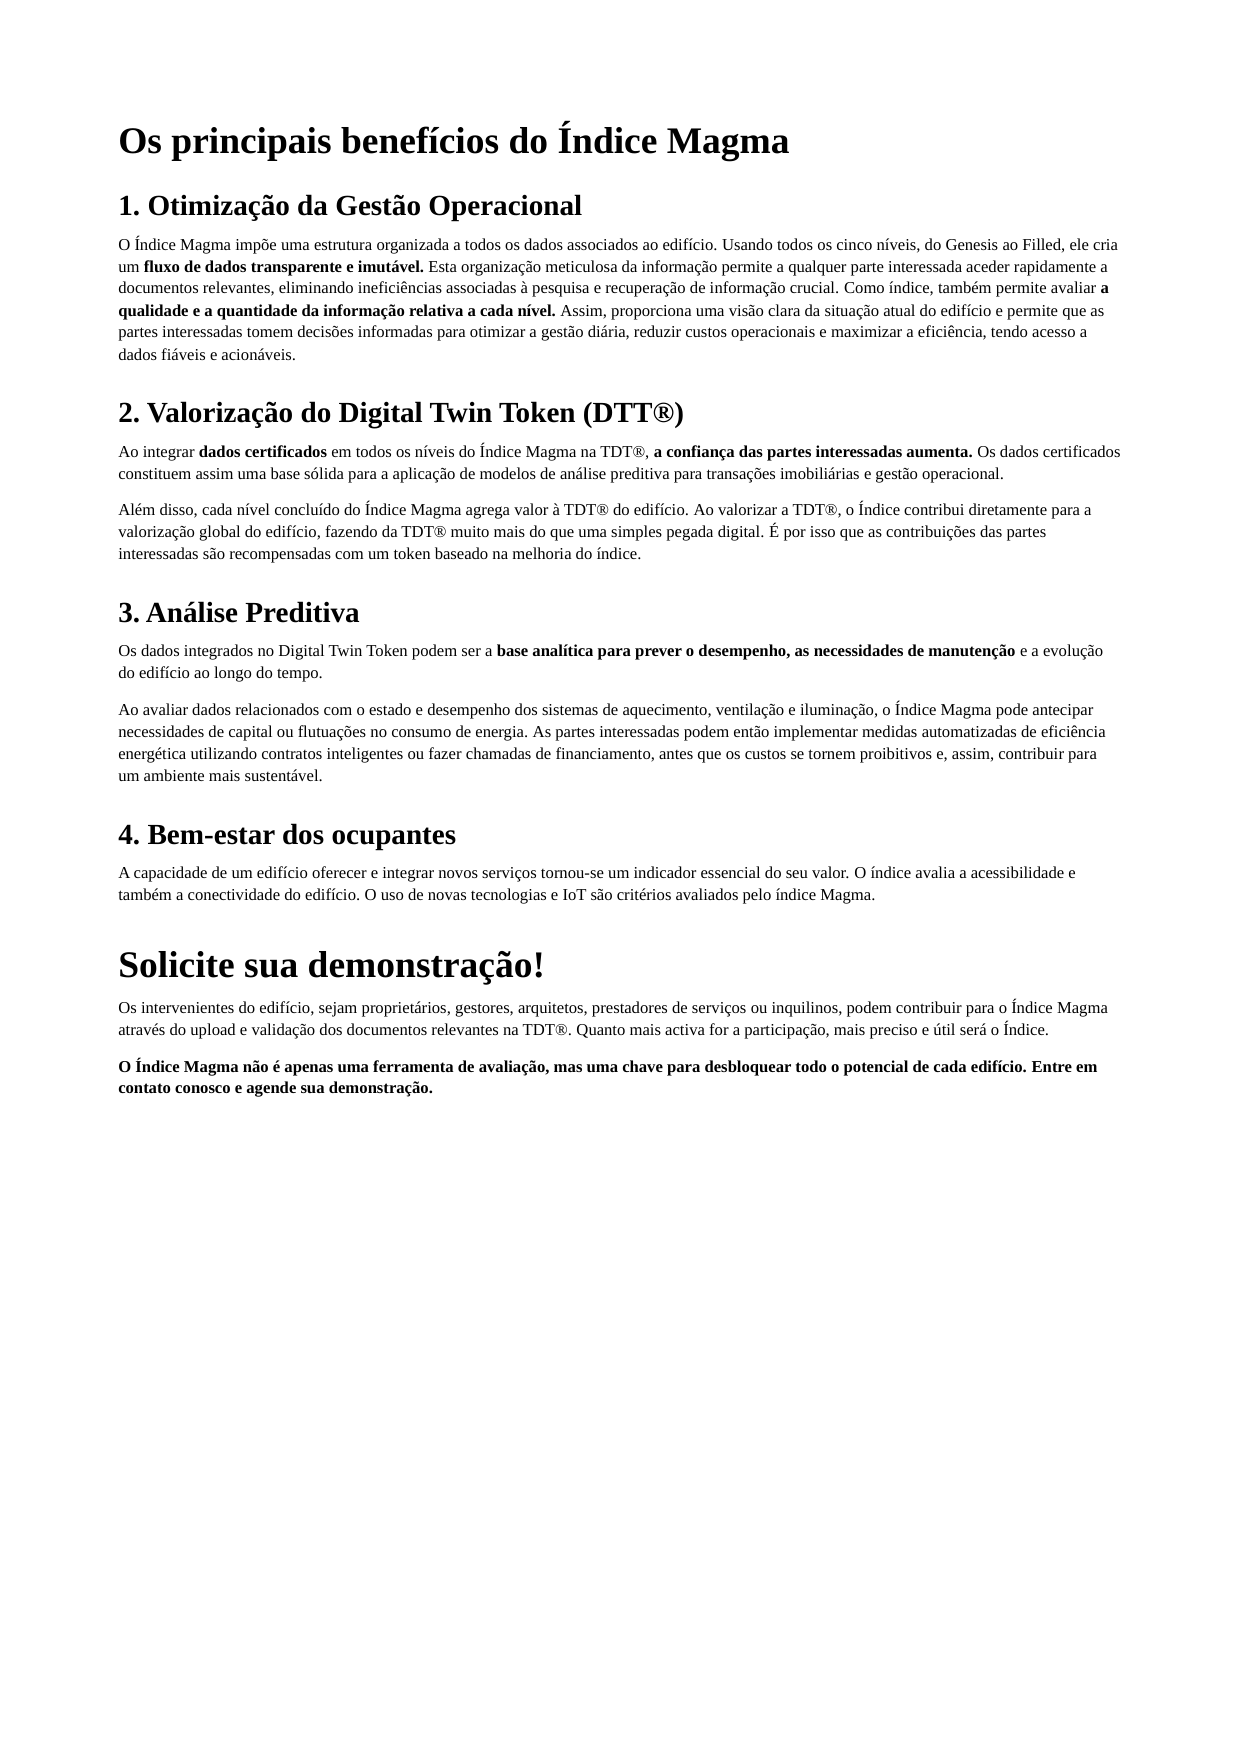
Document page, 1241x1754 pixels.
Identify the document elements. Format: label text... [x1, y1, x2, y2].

subtitle Solicite sua demonstração! [118, 942, 1122, 985]
text Os dados integrados no Digital Twin Token podem ser a base analítica para prever o desempenho, as necessidades de manutenção e a evolução do edifício ao longo do tempo. [118, 641, 1122, 682]
text O Índice Magma impõe uma estrutura organizada a todos os dados associados ao edifício. Usando todos os cinco níveis, do Genesis ao Filled, ele cria um fluxo de dados transparente e imutável. Esta organização meticulosa da informação permite a qualquer parte interessada aceder rapidamente a documentos relevantes, eliminando ineficiências associadas à pesquisa e recuperação de informação crucial. Como índice, também permite avaliar a qualidade e a quantidade da informação relativa a cada nível. Assim, proporciona uma visão clara da situação atual do edifício e permite que as partes interessadas tomem decisões informadas para otimizar a gestão diária, reduzir custos operacionais e maximizar a eficiência, tendo acesso a dados fiáveis ​​e acionáveis. [118, 234, 1122, 363]
subtitle 2. Valorização do Digital Twin Token (DTT®) [118, 395, 1122, 429]
text A capacidade de um edifício oferecer e integrar novos serviços tornou-se um indicador essencial do seu valor. O índice avalia a acessibilidade e também a conectividade do edifício. O uso de novas tecnologias e IoT são critérios avaliados pelo índice Magma. [118, 863, 1122, 904]
subtitle 3. Análise Preditiva [118, 595, 1122, 629]
text Os intervenientes do edifício, sejam proprietários, gestores, arquitetos, prestadores de serviços ou inquilinos, podem contribuir para o Índice Magma através do upload e validação dos documentos relevantes na TDT®. Quanto mais activa for a participação, mais preciso e útil será o Índice. [118, 998, 1122, 1039]
subtitle Os principais benefícios do Índice Magma [118, 118, 1122, 161]
text Além disso, cada nível concluído do Índice Magma agrega valor à TDT® do edifício. Ao valorizar a TDT®, o Índice contribui diretamente para a valorização global do edifício, fazendo da TDT® muito mais do que uma simples pegada digital. É por isso que as contribuições das partes interessadas são recompensadas com um token baseado na melhoria do índice. [118, 500, 1122, 563]
text O Índice Magma não é apenas uma ferramenta de avaliação, mas uma chave para desbloquear todo o potencial de cada edifício. Entre em contato conosco e agende sua demonstração. [118, 1056, 1122, 1097]
text Ao integrar dados certificados em todos os níveis do Índice Magma na TDT®, a confiança das partes interessadas aumenta. Os dados certificados constituem assim uma base sólida para a aplicação de modelos de análise preditiva para transações imobiliárias e gestão operacional. [118, 441, 1122, 483]
subtitle 4. Bem-estar dos ocupantes [118, 817, 1122, 850]
subtitle 1. Otimização da Gestão Operacional [118, 188, 1122, 222]
text Ao avaliar dados relacionados com o estado e desempenho dos sistemas de aquecimento, ventilação e iluminação, o Índice Magma pode antecipar necessidades de capital ou flutuações no consumo de energia. As partes interessadas podem então implementar medidas automatizadas de eficiência energética utilizando contratos inteligentes ou fazer chamadas de financiamento, antes que os custos se tornem proibitivos e, assim, contribuir para um ambiente mais sustentável. [118, 700, 1122, 785]
